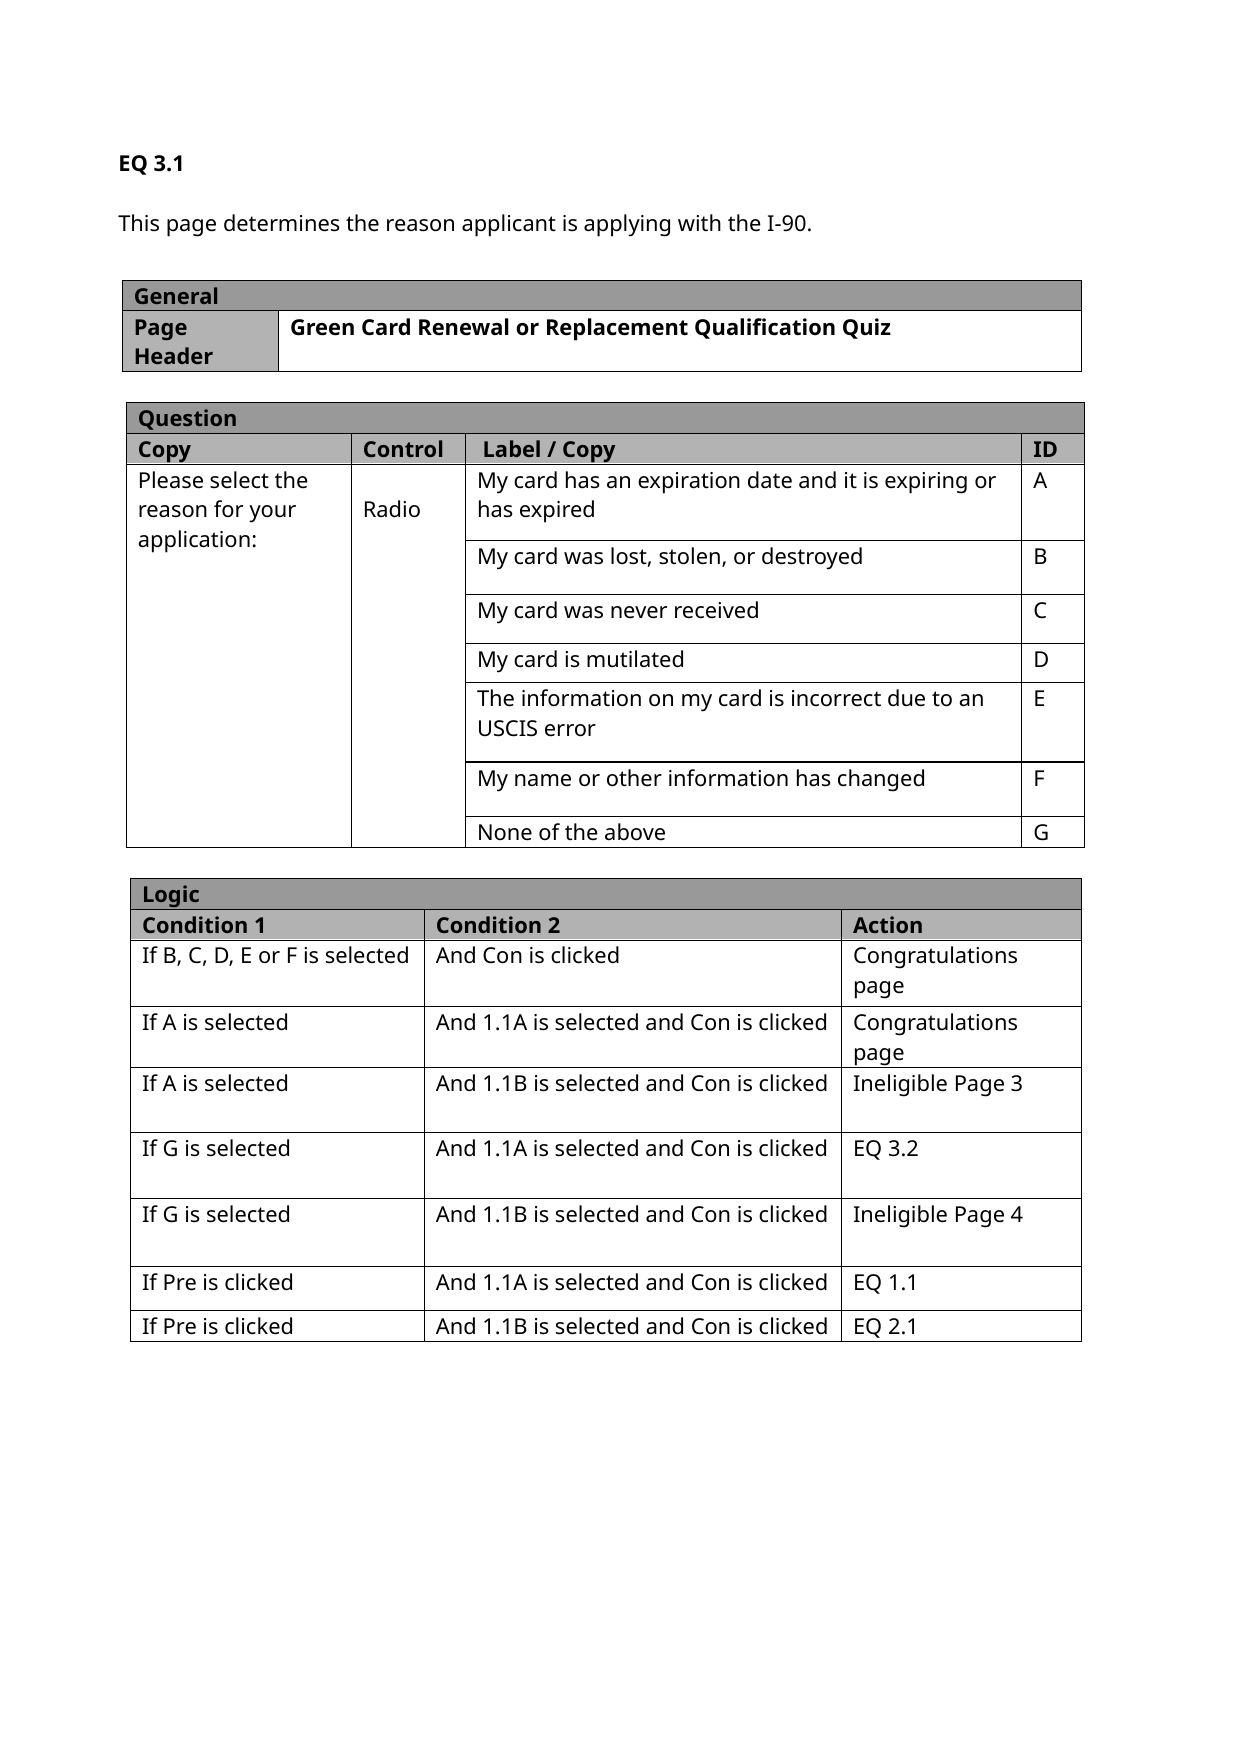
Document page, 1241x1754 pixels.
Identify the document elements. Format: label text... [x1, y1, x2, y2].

table_cell Action [842, 910, 1081, 939]
table_header Logic [131, 879, 1081, 909]
table_cell My card is mutilated [466, 644, 1021, 682]
table_cell Control [352, 434, 465, 463]
table_cell ID [1022, 434, 1084, 463]
table_cell My card was lost, stolen, or destroyed [466, 541, 1021, 594]
table_cell If G is selected [131, 1199, 424, 1266]
table_cell And 1.1A is selected and Con is clicked [425, 1007, 841, 1067]
text This page determines the reason applicant is applying with the I-90. [118, 207, 1122, 237]
table_cell Radio [352, 465, 465, 847]
table_cell Label / Copy [466, 434, 1021, 463]
table_cell My card has an expiration date and it is expiring or has expired [466, 465, 1021, 539]
table_header General [123, 281, 1081, 310]
table_cell E [1022, 683, 1084, 761]
table_cell My card was never received [466, 595, 1021, 643]
table_cell Condition 2 [425, 910, 841, 939]
table_cell None of the above [466, 817, 1021, 847]
table_cell If A is selected [131, 1007, 424, 1067]
table_cell Congratulations page [842, 1007, 1081, 1067]
table_cell And 1.1A is selected and Con is clicked [425, 1267, 841, 1310]
table_cell Please select the reason for your application: [127, 465, 351, 847]
table_cell Ineligible Page 4 [842, 1199, 1081, 1266]
table_cell EQ 1.1 [842, 1267, 1081, 1310]
table_cell EQ 2.1 [842, 1311, 1081, 1341]
table_cell Page Header [123, 311, 278, 371]
text EQ 3.1 [118, 148, 1122, 178]
table_cell A [1022, 465, 1084, 539]
table_cell G [1022, 817, 1084, 847]
table_header Question [127, 403, 1084, 433]
table_cell And Con is clicked [425, 941, 841, 1006]
table_cell D [1022, 644, 1084, 682]
table_cell If Pre is clicked [131, 1311, 424, 1341]
table_cell Copy [127, 434, 351, 463]
table_cell Ineligible Page 3 [842, 1068, 1081, 1132]
table_cell Green Card Renewal or Replacement Qualification Quiz [279, 311, 1081, 371]
table_cell If Pre is clicked [131, 1267, 424, 1310]
table_cell My name or other information has changed [466, 763, 1021, 816]
table_cell And 1.1B is selected and Con is clicked [425, 1311, 841, 1341]
table_cell EQ 3.2 [842, 1133, 1081, 1197]
table_cell If B, C, D, E or F is selected [131, 941, 424, 1006]
table_cell And 1.1B is selected and Con is clicked [425, 1199, 841, 1266]
table_cell Congratulations page [842, 941, 1081, 1006]
table_cell And 1.1A is selected and Con is clicked [425, 1133, 841, 1197]
table_cell If A is selected [131, 1068, 424, 1132]
table_cell The information on my card is incorrect due to an USCIS error [466, 683, 1021, 761]
table_cell If G is selected [131, 1133, 424, 1197]
table_cell C [1022, 595, 1084, 643]
table_cell Condition 1 [131, 910, 424, 939]
table_cell B [1022, 541, 1084, 594]
table_cell F [1022, 763, 1084, 816]
table_cell And 1.1B is selected and Con is clicked [425, 1068, 841, 1132]
